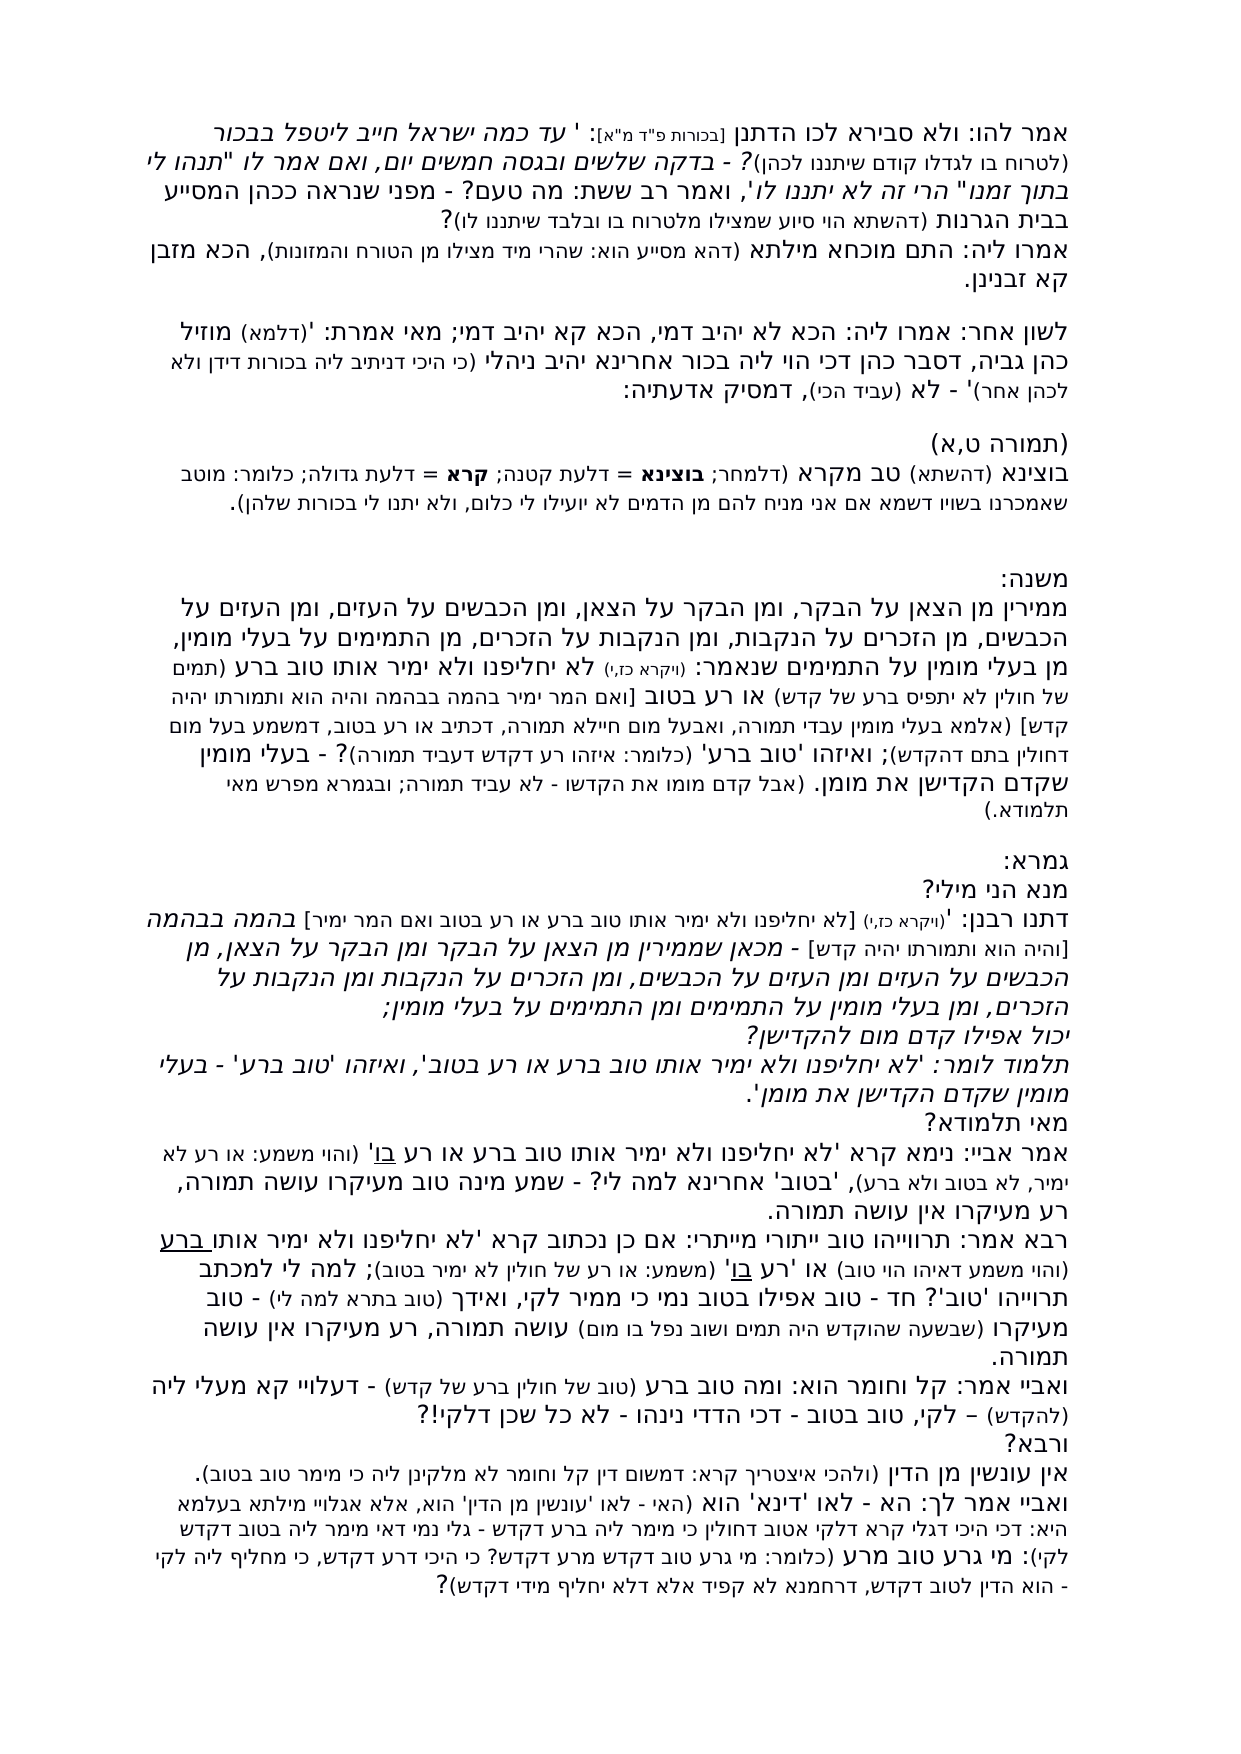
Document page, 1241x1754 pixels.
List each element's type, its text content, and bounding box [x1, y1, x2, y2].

text לשון אחר: אמרו ליה: הכא לא יהיב דמי, הכא קא יהיב דמי; מאי אמרת: '(דלמא) מוזיל כהן גביה, דסבר כהן דכי הוי ליה בכור אחרינא יהיב ניהלי (כי היכי דניתיב ליה בכורות דידן ולא לכהן אחר)' - לא (עביד הכי), דמסיק אדעתיה: [142, 317, 1069, 405]
text אמר אביי: נימא קרא 'לא יחליפנו ולא ימיר אותו טוב ברע או רע בו' (והוי משמע: או רע לא ימיר, לא בטוב ולא ברע), 'בטוב' אחרינא למה לי? - שמע מינה טוב מעיקרו עושה תמורה, רע מעיקרו אין עושה תמורה. [142, 1138, 1069, 1225]
text אמרו ליה: התם מוכחא מילתא (דהא מסייע הוא: שהרי מיד מצילו מן הטורח והמזונות), הכא מזבן קא זבנינן. [142, 235, 1069, 293]
text בוצינא (דהשתא) טב מקרא (דלמחר; בוצינא = דלעת קטנה; קרא = דלעת גדולה; כלומר: מוטב שאמכרנו בשויו דשמא אם אני מניח להם מן הדמים לא יועילו לי כלום, ולא יתנו לי בכורות שלהן). [142, 458, 1069, 516]
text אין עונשין מן הדין (ולהכי איצטריך קרא: דמשום דין קל וחומר לא מלקינן ליה כי מימר טוב בטוב). [142, 1458, 1069, 1488]
text אמר להו: ולא סבירא לכו הדתנן [בכורות פ"ד מ"א]: ' עד כמה ישראל חייב ליטפל בבכור (לטרוח בו לגדלו קודם שיתננו לכהן)? - בדקה שלשים ובגסה חמשים יום, ואם אמר לו "תנהו לי בתוך זמנו" הרי זה לא יתננו לו', ואמר רב ששת: מה טעם? - מפני שנראה ככהן המסייע בבית הגרנות (דהשתא הוי סיוע שמצילו מלטרוח בו ובלבד שיתננו לו)? [142, 118, 1069, 235]
text (תמורה ט,א) [142, 429, 1069, 458]
text גמרא: [142, 846, 1069, 875]
text יכול אפילו קדם מום להקדישן? [142, 1021, 1069, 1050]
text משנה: [142, 564, 1069, 593]
text ואביי אמר לך: הא - לאו 'דינא' הוא (האי - לאו 'עונשין מן הדין' הוא, אלא אגלויי מילתא בעלמא היא: דכי היכי דגלי קרא דלקי אטוב דחולין כי מימר ליה ברע דקדש - גלי נמי דאי מימר ליה בטוב דקדש לקי): מי גרע טוב מרע (כלומר: מי גרע טוב דקדש מרע דקדש? כי היכי דרע דקדש, כי מחליף ליה לקי - הוא הדין לטוב דקדש, דרחמנא לא קפיד אלא דלא יחליף מידי דקדש)? [142, 1488, 1069, 1599]
text ואביי אמר: קל וחומר הוא: ומה טוב ברע (טוב של חולין ברע של קדש) - דעלויי קא מעלי ליה (להקדש) – לקי, טוב בטוב - דכי הדדי נינהו - לא כל שכן דלקי!? [142, 1371, 1069, 1429]
text תלמוד לומר: 'לא יחליפנו ולא ימיר אותו טוב ברע או רע בטוב', ואיזהו 'טוב ברע' - בעלי מומין שקדם הקדישן את מומן'. [142, 1050, 1069, 1108]
text מאי תלמודא? [142, 1108, 1069, 1138]
text דתנו רבנן: '(ויקרא כז,י) [לא יחליפנו ולא ימיר אותו טוב ברע או רע בטוב ואם המר ימיר] בהמה בבהמה [והיה הוא ותמורתו יהיה קדש] - מכאן שממירין מן הצאן על הבקר ומן הבקר על הצאן, מן הכבשים על העזים ומן העזים על הכבשים, ומן הזכרים על הנקבות ומן הנקבות על הזכרים, ומן בעלי מומין על התמימים ומן התמימים על בעלי מומין; [142, 904, 1069, 1021]
text מנא הני מילי? [142, 875, 1069, 904]
text רבא אמר: תרווייהו טוב ייתורי מייתרי: אם כן נכתוב קרא 'לא יחליפנו ולא ימיר אותו ברע (והוי משמע דאיהו הוי טוב) או 'רע בו' (משמע: או רע של חולין לא ימיר בטוב); למה לי למכתב תרוייהו 'טוב'? חד - טוב אפילו בטוב נמי כי ממיר לקי, ואידך (טוב בתרא למה לי) - טוב מעיקרו (שבשעה שהוקדש היה תמים ושוב נפל בו מום) עושה תמורה, רע מעיקרו אין עושה תמורה. [142, 1225, 1069, 1371]
text ממירין מן הצאן על הבקר, ומן הבקר על הצאן, ומן הכבשים על העזים, ומן העזים על הכבשים, מן הזכרים על הנקבות, ומן הנקבות על הזכרים, מן התמימים על בעלי מומין, מן בעלי מומין על התמימים שנאמר: (ויקרא כז,י) לא יחליפנו ולא ימיר אותו טוב ברע (תמים של חולין לא יתפיס ברע של קדש) או רע בטוב [ואם המר ימיר בהמה בבהמה והיה הוא ותמורתו יהיה קדש] (אלמא בעלי מומין עבדי תמורה, ואבעל מום חיילא תמורה, דכתיב או רע בטוב, דמשמע בעל מום דחולין בתם דהקדש); ואיזהו 'טוב ברע' (כלומר: איזהו רע דקדש דעביד תמורה)? - בעלי מומין שקדם הקדישן את מומן. (אבל קדם מומו את הקדשו - לא עביד תמורה; ובגמרא מפרש מאי תלמודא.) [142, 593, 1069, 822]
text ורבא? [142, 1429, 1069, 1458]
